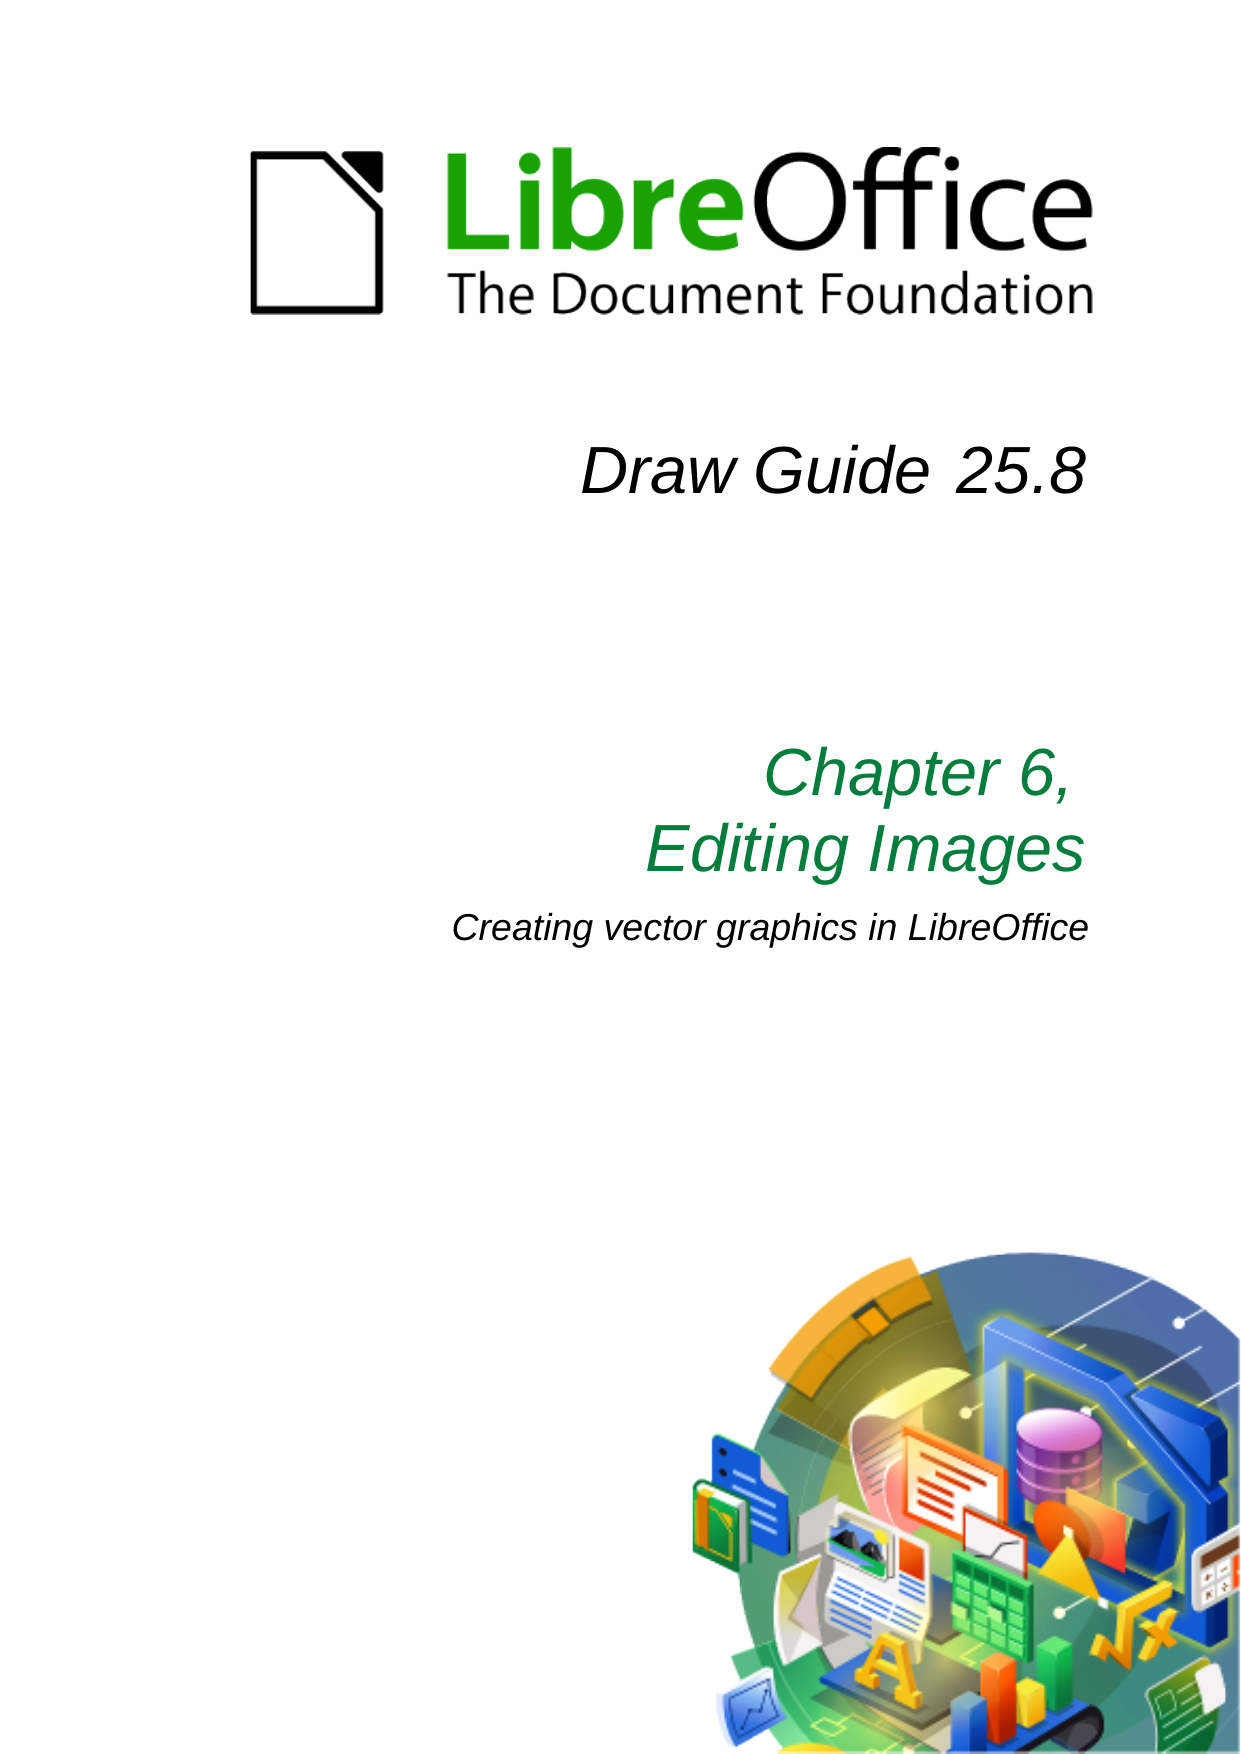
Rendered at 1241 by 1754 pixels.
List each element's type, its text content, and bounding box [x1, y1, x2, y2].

picture [0, 0, 1241, 1754]
subtitle Creating vector graphics in LibreOffice [177, 905, 1093, 948]
text Draw Guide 25.8 [177, 431, 1093, 508]
title Chapter 6, Editing Images [177, 733, 1093, 886]
